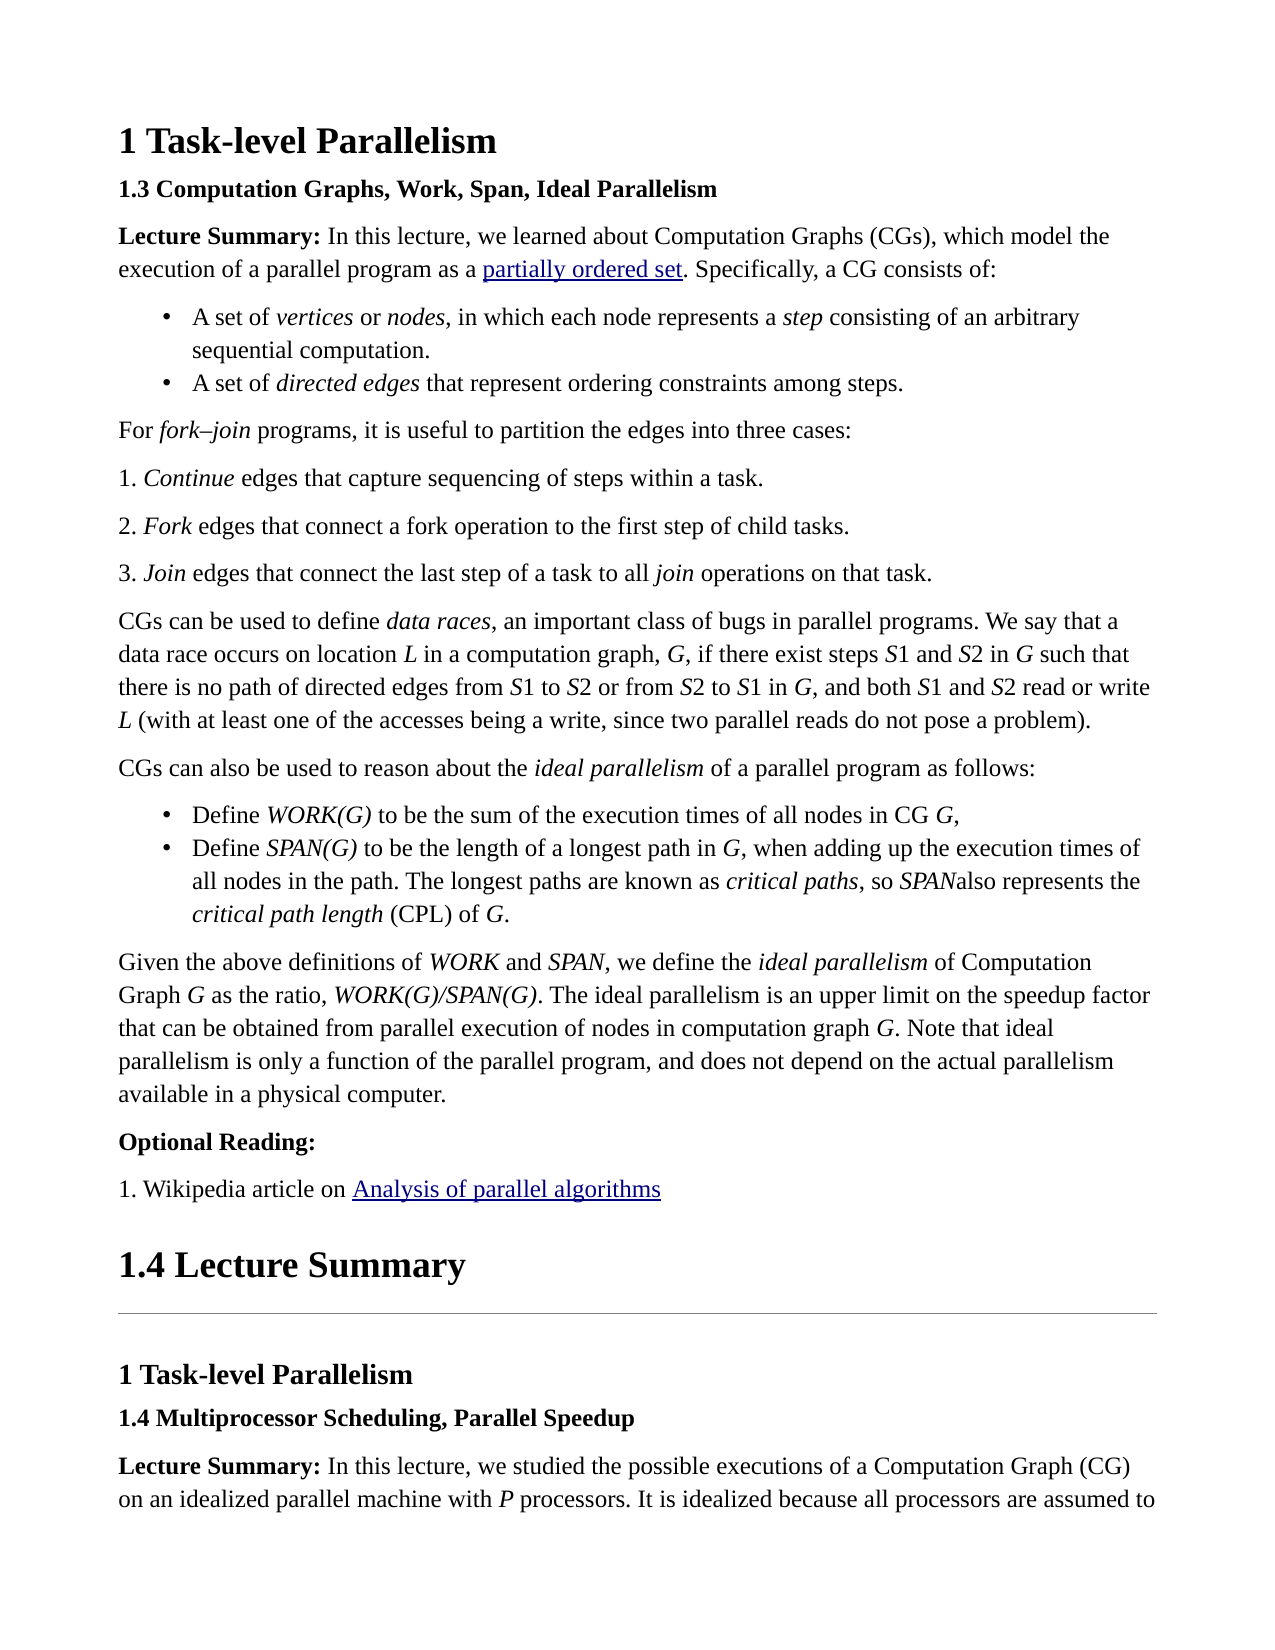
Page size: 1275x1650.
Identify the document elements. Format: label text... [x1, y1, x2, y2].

text Given the above definitions of WORK and SPAN, we define the ideal parallelism of Computation Graph G as the ratio, WORK(G)/SPAN(G). The ideal parallelism is an upper limit on the speedup factor that can be obtained from parallel execution of nodes in computation graph G. Note that ideal parallelism is only a function of the parallel program, and does not depend on the actual parallelism available in a physical computer. [118, 947, 1157, 1108]
text 1.4 Multiprocessor Scheduling, Parallel Speedup [118, 1403, 1157, 1432]
text 1. Wikipedia article on Analysis of parallel algorithms [118, 1174, 1157, 1203]
text 2. Fork edges that connect a fork operation to the first step of child tasks. [118, 511, 1157, 539]
text 1. Continue edges that capture sequencing of steps within a task. [118, 463, 1157, 492]
text CGs can be used to define data races, an important class of bugs in parallel programs. We say that a data race occurs on location L in a computation graph, G, if there exist steps S1 and S2 in G such that there is no path of directed edges from S1 to S2 or from S2 to S1 in G, and both S1 and S2 read or write L (with at least one of the accesses being a write, since two parallel reads do not pose a problem). [118, 606, 1157, 734]
subtitle 1 Task-level Parallelism [118, 1357, 1157, 1391]
list A set of vertices or nodes, in which each node represents a step consisting of an arbitrary sequential computation. [162, 302, 1157, 364]
list Define SPAN(G) to be the length of a longest path in G, when adding up the execution times of all nodes in the path. The longest paths are known as critical paths, so SPANalso represents the critical path length (CPL) of G. [162, 833, 1157, 928]
text 1.3 Computation Graphs, Work, Span, Ideal Parallelism [118, 174, 1157, 202]
list Define WORK(G) to be the sum of the execution times of all nodes in CG G, [162, 800, 1157, 829]
text 3. Join edges that connect the last step of a task to all join operations on that task. [118, 558, 1157, 587]
text Lecture Summary: In this lecture, we studied the possible executions of a Computation Graph (CG) on an idealized parallel machine with P processors. It is idealized because all processors are assumed to [118, 1451, 1157, 1513]
text CGs can also be used to reason about the ideal parallelism of a parallel program as follows: [118, 753, 1157, 781]
subtitle 1.4 Lecture Summary [118, 1243, 1157, 1286]
text Lecture Summary: In this lecture, we learned about Computation Graphs (CGs), which model the execution of a parallel program as a partially ordered set. Specifically, a CG consists of: [118, 221, 1157, 283]
text For fork–join programs, it is useful to partition the edges into three cases: [118, 416, 1157, 444]
list A set of directed edges that represent ordering constraints among steps. [162, 368, 1157, 397]
text Optional Reading: [118, 1127, 1157, 1155]
subtitle 1 Task-level Parallelism [118, 118, 1157, 161]
